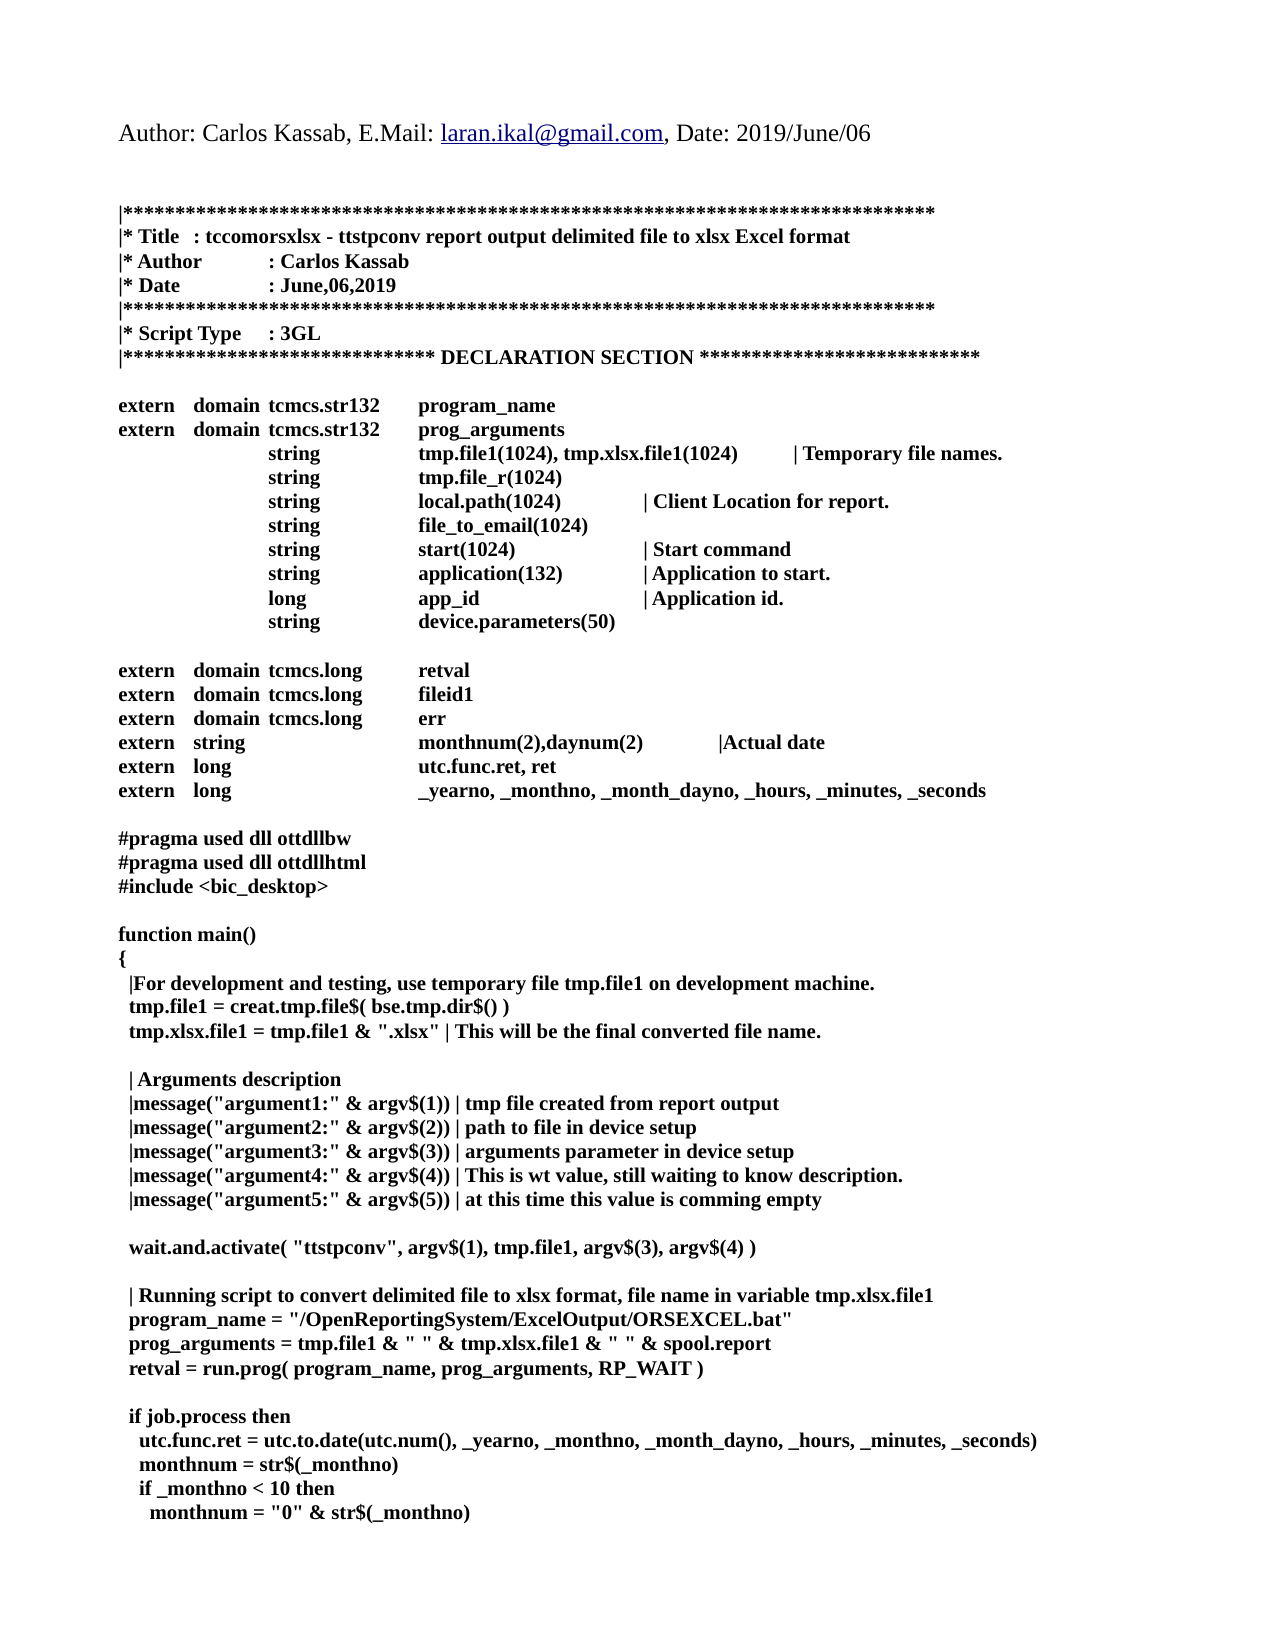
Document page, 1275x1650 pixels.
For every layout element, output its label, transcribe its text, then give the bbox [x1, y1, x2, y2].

text if job.process then [118, 1403, 1157, 1428]
text extern domain tcmcs.str132 program_name [118, 393, 1157, 417]
text string file_to_email(1024) [118, 513, 1157, 537]
text monthnum = str$(_monthno) [118, 1452, 1157, 1476]
text |* Script Type : 3GL [118, 321, 1157, 345]
text |****************************** DECLARATION SECTION *************************** [118, 345, 1157, 369]
text extern domain tcmcs.str132 prog_arguments [118, 417, 1157, 441]
text |For development and testing, use temporary file tmp.file1 on development machine. [118, 970, 1157, 994]
text string tmp.file1(1024), tmp.xlsx.file1(1024) | Temporary file names. [118, 441, 1157, 465]
text tmp.file1 = creat.tmp.file$( bse.tmp.dir$() ) [118, 994, 1157, 1018]
text #pragma used dll ottdllbw [118, 826, 1157, 850]
text string start(1024) | Start command [118, 537, 1157, 561]
text |message("argument4:" & argv$(4)) | This is wt value, still waiting to know description. [118, 1163, 1157, 1187]
text string device.parameters(50) [118, 609, 1157, 633]
text |* Author : Carlos Kassab [118, 248, 1157, 273]
text |message("argument1:" & argv$(1)) | tmp file created from report output [118, 1091, 1157, 1115]
text | Arguments description [118, 1067, 1157, 1091]
text extern long utc.func.ret, ret [118, 754, 1157, 778]
text string application(132) | Application to start. [118, 561, 1157, 585]
text |****************************************************************************** [118, 297, 1157, 321]
text |****************************************************************************** [118, 200, 1157, 224]
text tmp.xlsx.file1 = tmp.file1 & ".xlsx" | This will be the final converted file name. [118, 1018, 1157, 1043]
text wait.and.activate( "ttstpconv", argv$(1), tmp.file1, argv$(3), argv$(4) ) [118, 1235, 1157, 1259]
text program_name = "/OpenReportingSystem/ExcelOutput/ORSEXCEL.bat" [118, 1307, 1157, 1331]
text extern long _yearno, _monthno, _month_dayno, _hours, _minutes, _seconds [118, 778, 1157, 802]
text | Running script to convert delimited file to xlsx format, file name in variable tmp.xlsx.file1 [118, 1283, 1157, 1307]
text extern domain tcmcs.long fileid1 [118, 682, 1157, 706]
text extern string monthnum(2),daynum(2) |Actual date [118, 730, 1157, 754]
text extern domain tcmcs.long retval [118, 658, 1157, 682]
text |message("argument2:" & argv$(2)) | path to file in device setup [118, 1115, 1157, 1139]
text long app_id | Application id. [118, 585, 1157, 609]
text utc.func.ret = utc.to.date(utc.num(), _yearno, _monthno, _month_dayno, _hours, _minutes, _seconds) [118, 1428, 1157, 1452]
text extern domain tcmcs.long err [118, 706, 1157, 730]
text monthnum = "0" & str$(_monthno) [118, 1500, 1157, 1524]
text prog_arguments = tmp.file1 & " " & tmp.xlsx.file1 & " " & spool.report [118, 1331, 1157, 1355]
text function main() [118, 922, 1157, 946]
text #pragma used dll ottdllhtml [118, 850, 1157, 874]
text retval = run.prog( program_name, prog_arguments, RP_WAIT ) [118, 1355, 1157, 1379]
text { [118, 946, 1157, 970]
text |* Title : tccomorsxlsx - ttstpconv report output delimited file to xlsx Excel format [118, 224, 1157, 248]
text |message("argument3:" & argv$(3)) | arguments parameter in device setup [118, 1139, 1157, 1163]
text #include <bic_desktop> [118, 874, 1157, 898]
text if _monthno < 10 then [118, 1476, 1157, 1500]
text |* Date : June,06,2019 [118, 273, 1157, 297]
text |message("argument5:" & argv$(5)) | at this time this value is comming empty [118, 1187, 1157, 1211]
text string local.path(1024) | Client Location for report. [118, 489, 1157, 513]
text string tmp.file_r(1024) [118, 465, 1157, 489]
